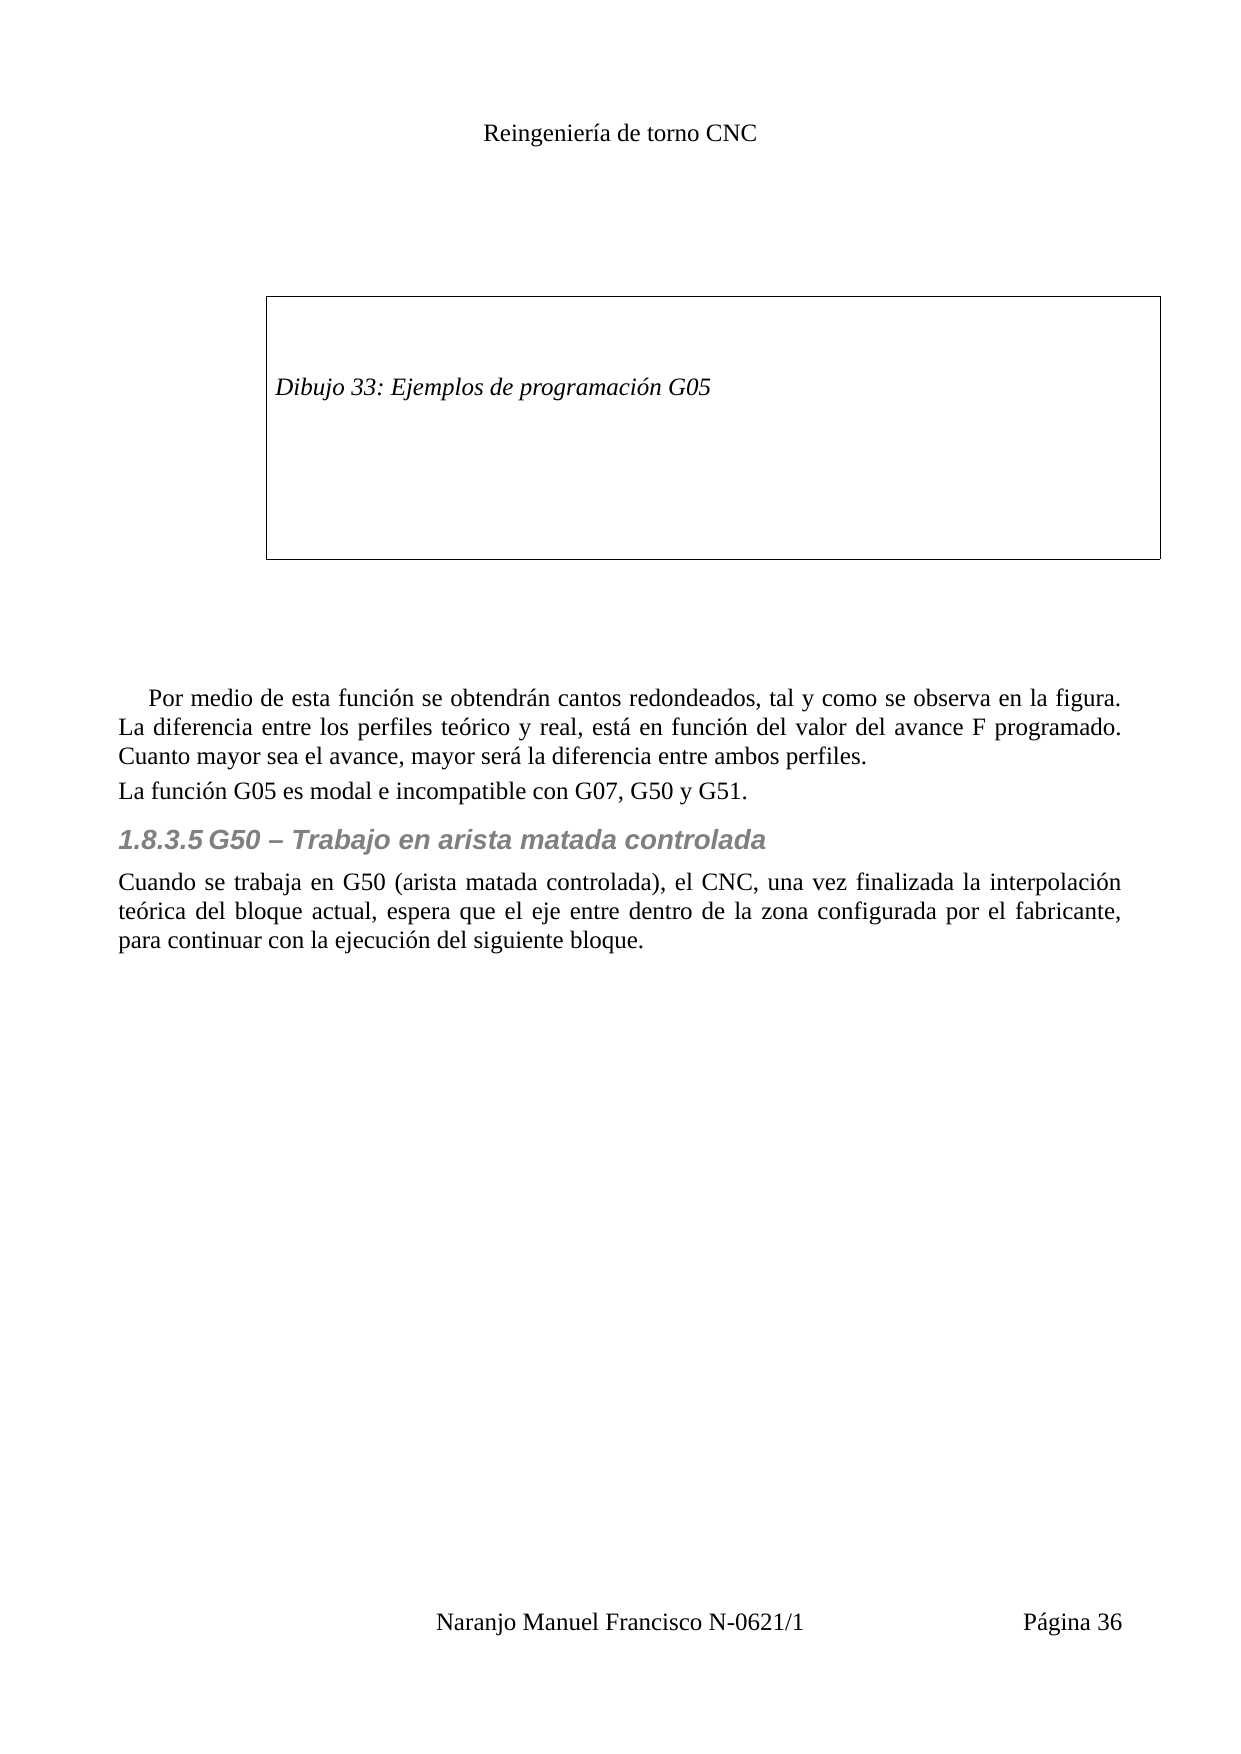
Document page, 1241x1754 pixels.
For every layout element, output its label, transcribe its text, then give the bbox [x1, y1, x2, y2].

subtitle G50 – Trabajo en arista matada controlada [118, 823, 1122, 855]
text La función G05 es modal e incompatible con G07, G50 y G51. [118, 776, 1122, 804]
text Cuando se trabaja en G50 (arista matada controlada), el CNC, una vez finalizada la interpolación teórica del bloque actual, espera que el eje entre dentro de la zona configurada por el fabricante, para continuar con la ejecución del siguiente bloque. [118, 867, 1122, 954]
text Por medio de esta función se obtendrán cantos redondeados, tal y como se observa en la figura. La diferencia entre los perfiles teórico y real, está en función del valor del avance F programado. Cuanto mayor sea el avance, mayor será la diferencia entre ambos perfiles. [118, 683, 1122, 770]
table_header [275, 317, 1138, 348]
text Dibujo 33: Ejemplos de programación G05 [275, 372, 1151, 401]
